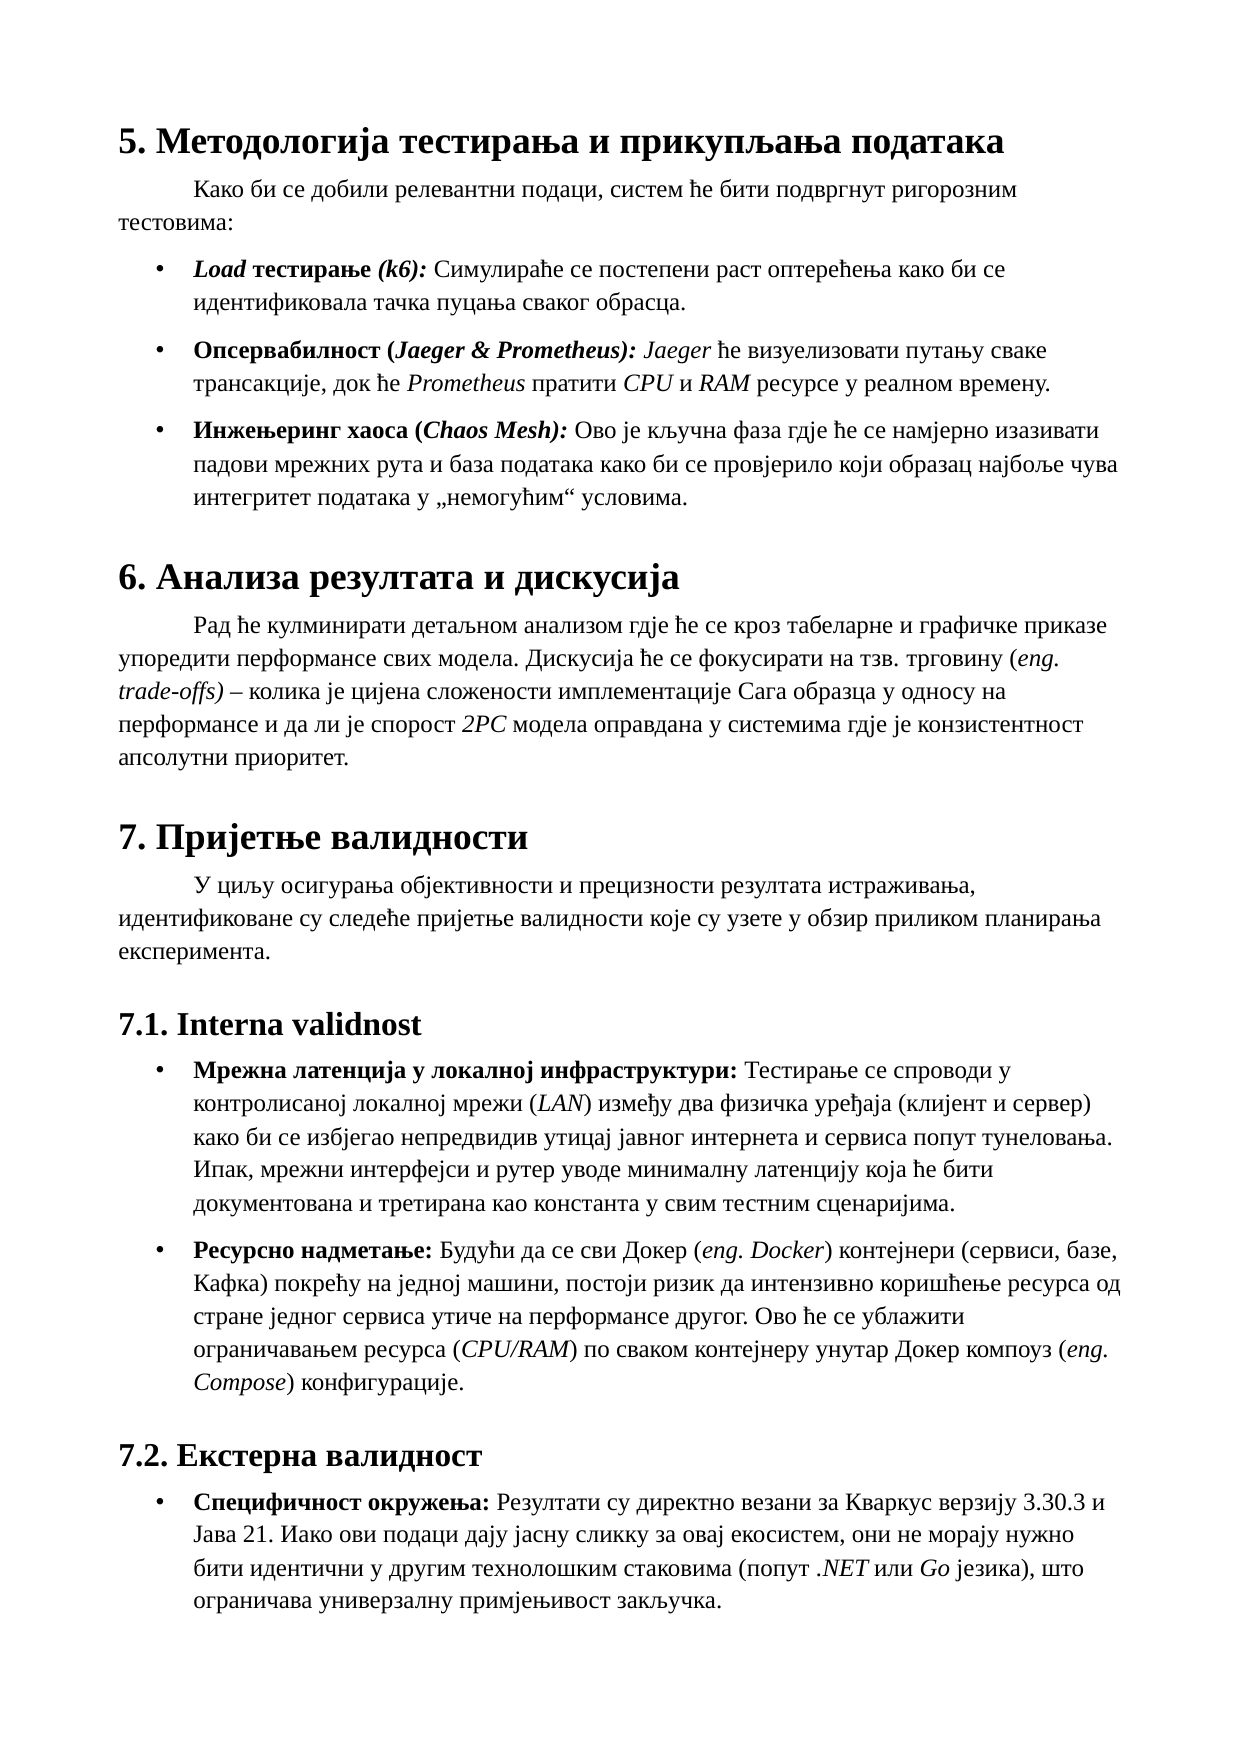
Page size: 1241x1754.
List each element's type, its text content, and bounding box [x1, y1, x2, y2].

subtitle 5. Методологија тестирања и прикупљања података [118, 118, 1122, 161]
text У циљу осигурања објективности и прецизности резултата истраживања, идентификоване су следеће пријетње валидности које су узете у обзир приликом планирања експеримента. [118, 870, 1122, 965]
list Ресурсно надметање: Будући да се сви Докер (eng. Docker) контејнери (сервиси, базе, Кафка) покрећу на једној машини, постоји ризик да интензивно коришћење ресурса од стране једног сервиса утиче на перформансе другог. Ово ће се ублажити ограничавањем ресурса (CPU/RAM) по сваком контејнеру унутар Докер компоуз (eng. Compose) конфигурације. [156, 1235, 1122, 1396]
list Мрежна латенција у локалној инфраструктури: Тестирање се спроводи у контролисаној локалној мрежи (LAN) између два физичка уређаја (клијент и сервер) како би се избјегао непредвидив утицај јавног интернета и сервиса попут тунеловања. Ипак, мрежни интерфејси и рутер уводе минималну латенцију која ће бити документована и третирана као константа у свим тестним сценаријима. [156, 1056, 1122, 1216]
list Опсервабилност (Jaeger & Prometheus): Jaeger ће визуелизовати путању сваке трансакције, док ће Prometheus пратити CPU и RAM ресурсе у реалном времену. [156, 335, 1122, 397]
subtitle 7.1. Interna validnost [118, 1005, 1122, 1043]
subtitle 7. Пријетње валидности [118, 814, 1122, 858]
list Специфичност окружења: Резултати су директно везани за Кваркус верзију 3.30.3 и Јава 21. Иако ови подаци дају јасну сликку за овај екосистем, они не морају нужно бити идентични у другим технолошким стаковима (попут .NET или Go језика), што ограничава универзалну примјењивост закључка. [156, 1487, 1122, 1614]
text Рад ће кулминирати детаљном анализом гдје ће се кроз табеларне и графичке приказе упоредити перформансе свих модела. Дискусија ће се фокусирати на тзв. трговину (eng. trade-offs) – колика је цијена сложености имплементације Сага образца у односу на перформансе и да ли је спорост 2PC модела оправдана у системима гдје је конзистентност апсолутни приоритет. [118, 610, 1122, 771]
text Како би се добили релевантни подаци, систем ће бити подвргнут ригорозним тестовима: [118, 174, 1122, 236]
list Инжењеринг хаоса (Chaos Mesh): Ово је кључна фаза гдје ће се намјерно изазивати падови мрежних рута и база података како би се провјерило који образац најбоље чува интегритет података у „немогућим“ условима. [156, 416, 1122, 510]
list Load тестирање (k6): Симулираће се постепени раст оптерећења како би се идентификовала тачка пуцања сваког обрасца. [156, 254, 1122, 316]
subtitle 7.2. Екстерна валидност [118, 1436, 1122, 1474]
subtitle 6. Анализа резултата и дискусија [118, 554, 1122, 597]
